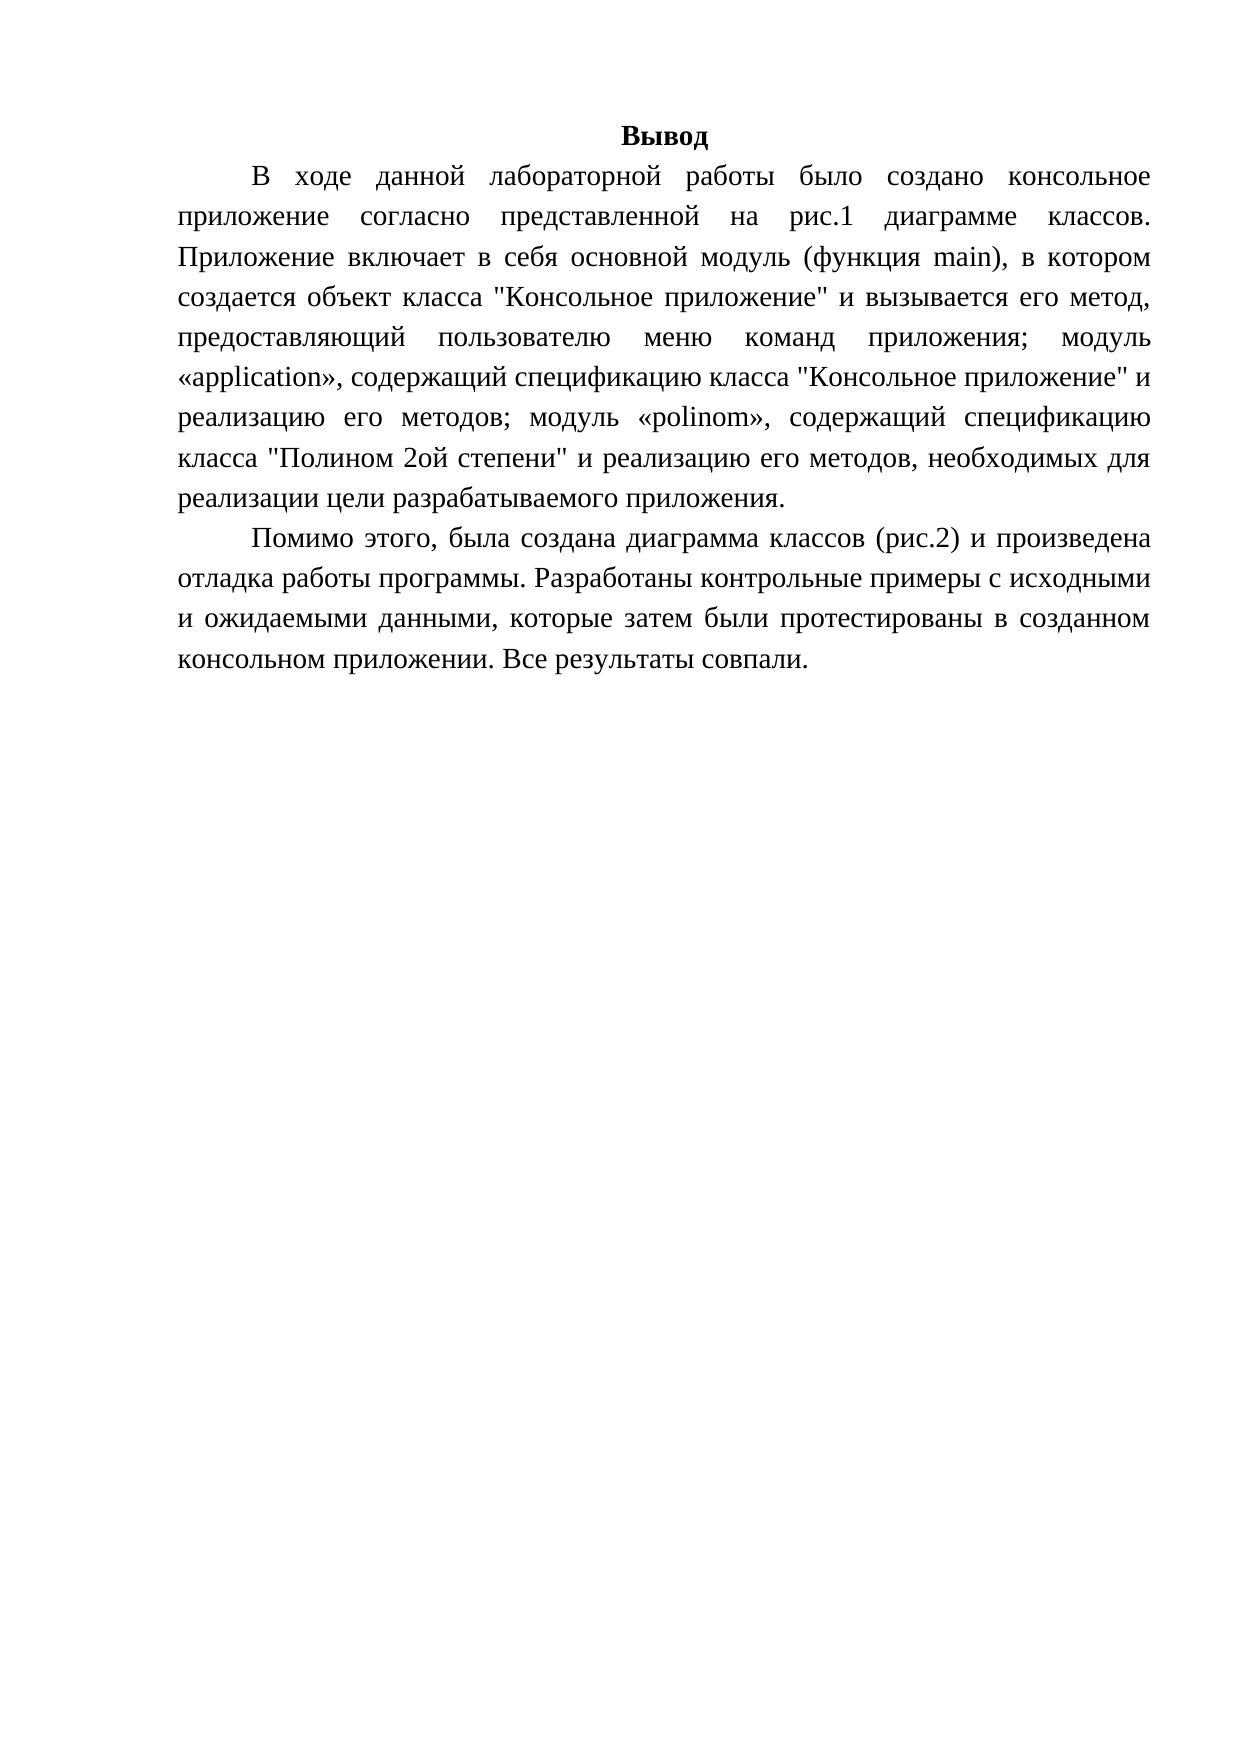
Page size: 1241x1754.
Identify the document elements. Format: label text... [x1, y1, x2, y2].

text Вывод [177, 118, 1152, 152]
text В ходе данной лабораторной работы было создано консольное приложение согласно представленной на рис.1 диаграмме классов. Приложение включает в себя основной модуль (функция main), в котором создается объект класса "Консольное приложение" и вызывается его метод, предоставляющий пользователю меню команд приложения; модуль «application», содержащий спецификацию класса "Консольное приложение" и реализацию его методов; модуль «polinom», содержащий спецификацию класса "Полином 2ой степени" и реализацию его методов, необходимых для реализации цели разрабатываемого приложения. [177, 158, 1152, 513]
text Помимо этого, была создана диаграмма классов (рис.2) и произведена отладка работы программы. Разработаны контрольные примеры с исходными и ожидаемыми данными, которые затем были протестированы в созданном консольном приложении. Все результаты совпали. [177, 520, 1152, 674]
